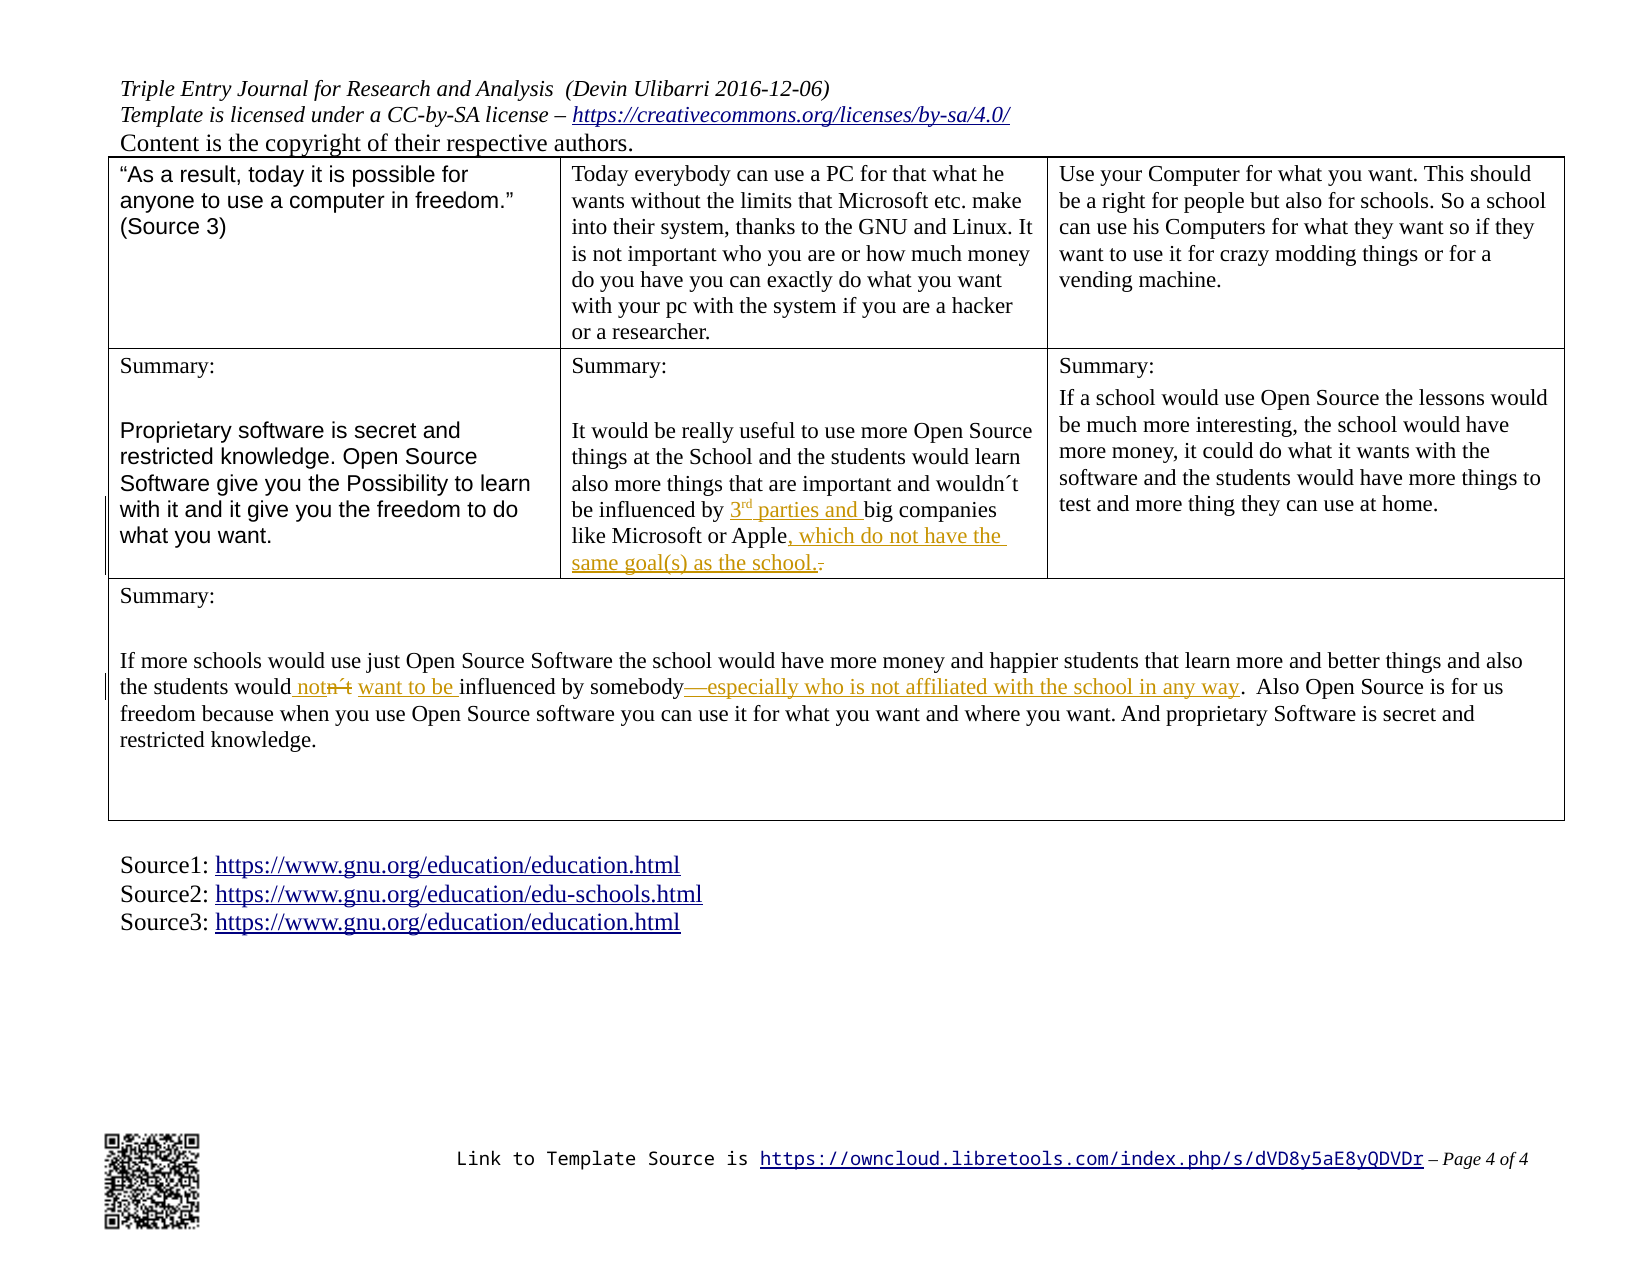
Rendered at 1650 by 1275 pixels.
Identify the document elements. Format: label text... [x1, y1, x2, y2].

text Source2: https://www.gnu.org/education/edu-schools.html [120, 879, 1530, 907]
table_cell Use your Computer for what you want. This should be a right for people but also for schools. So a school can use his Computers for what they want so if they want to use it for crazy modding things or for a vending machine. [1048, 158, 1564, 348]
table_cell Summary: If more schools would use just Open Source Software the school would have more money and happier students that learn more and better things and also the students would not want to be influenced by somebody—especially who is not affiliated with the school in any way. Also Open Source is for us freedom because when you use Open Source software you can use it for what you want and where you want. And proprietary Software is secret and restricted knowledge. [109, 579, 1564, 820]
table_cell Today everybody can use a PC for that what he wants without the limits that Microsoft etc. make into their system, thanks to the GNU and Linux. It is not important who you are or how much money do you have you can exactly do what you want with your pc with the system if you are a hacker or a researcher. [561, 158, 1047, 348]
text Source3: https://www.gnu.org/education/education.html [120, 907, 1530, 936]
picture [97, 1127, 208, 1238]
table_cell “As a result, today it is possible for anyone to use a computer in freedom.” (Source 3) [109, 158, 560, 348]
table_cell Summary: It would be really useful to use more Open Source things at the School and the students would learn also more things that are important and wouldn´t be influenced by 3rd parties and big companies like Microsoft or Apple, which do not have the same goal(s) as the school. [561, 349, 1047, 578]
table_cell Summary: If a school would use Open Source the lessons would be much more interesting, the school would have more money, it could do what it wants with the software and the students would have more things to test and more thing they can use at home. [1048, 349, 1564, 578]
table_cell Summary: Proprietary software is secret and restricted knowledge. Open Source Software give you the Possibility to learn with it and it give you the freedom to do what you want. [109, 349, 560, 578]
text Source1: https://www.gnu.org/education/education.html [120, 850, 1530, 879]
